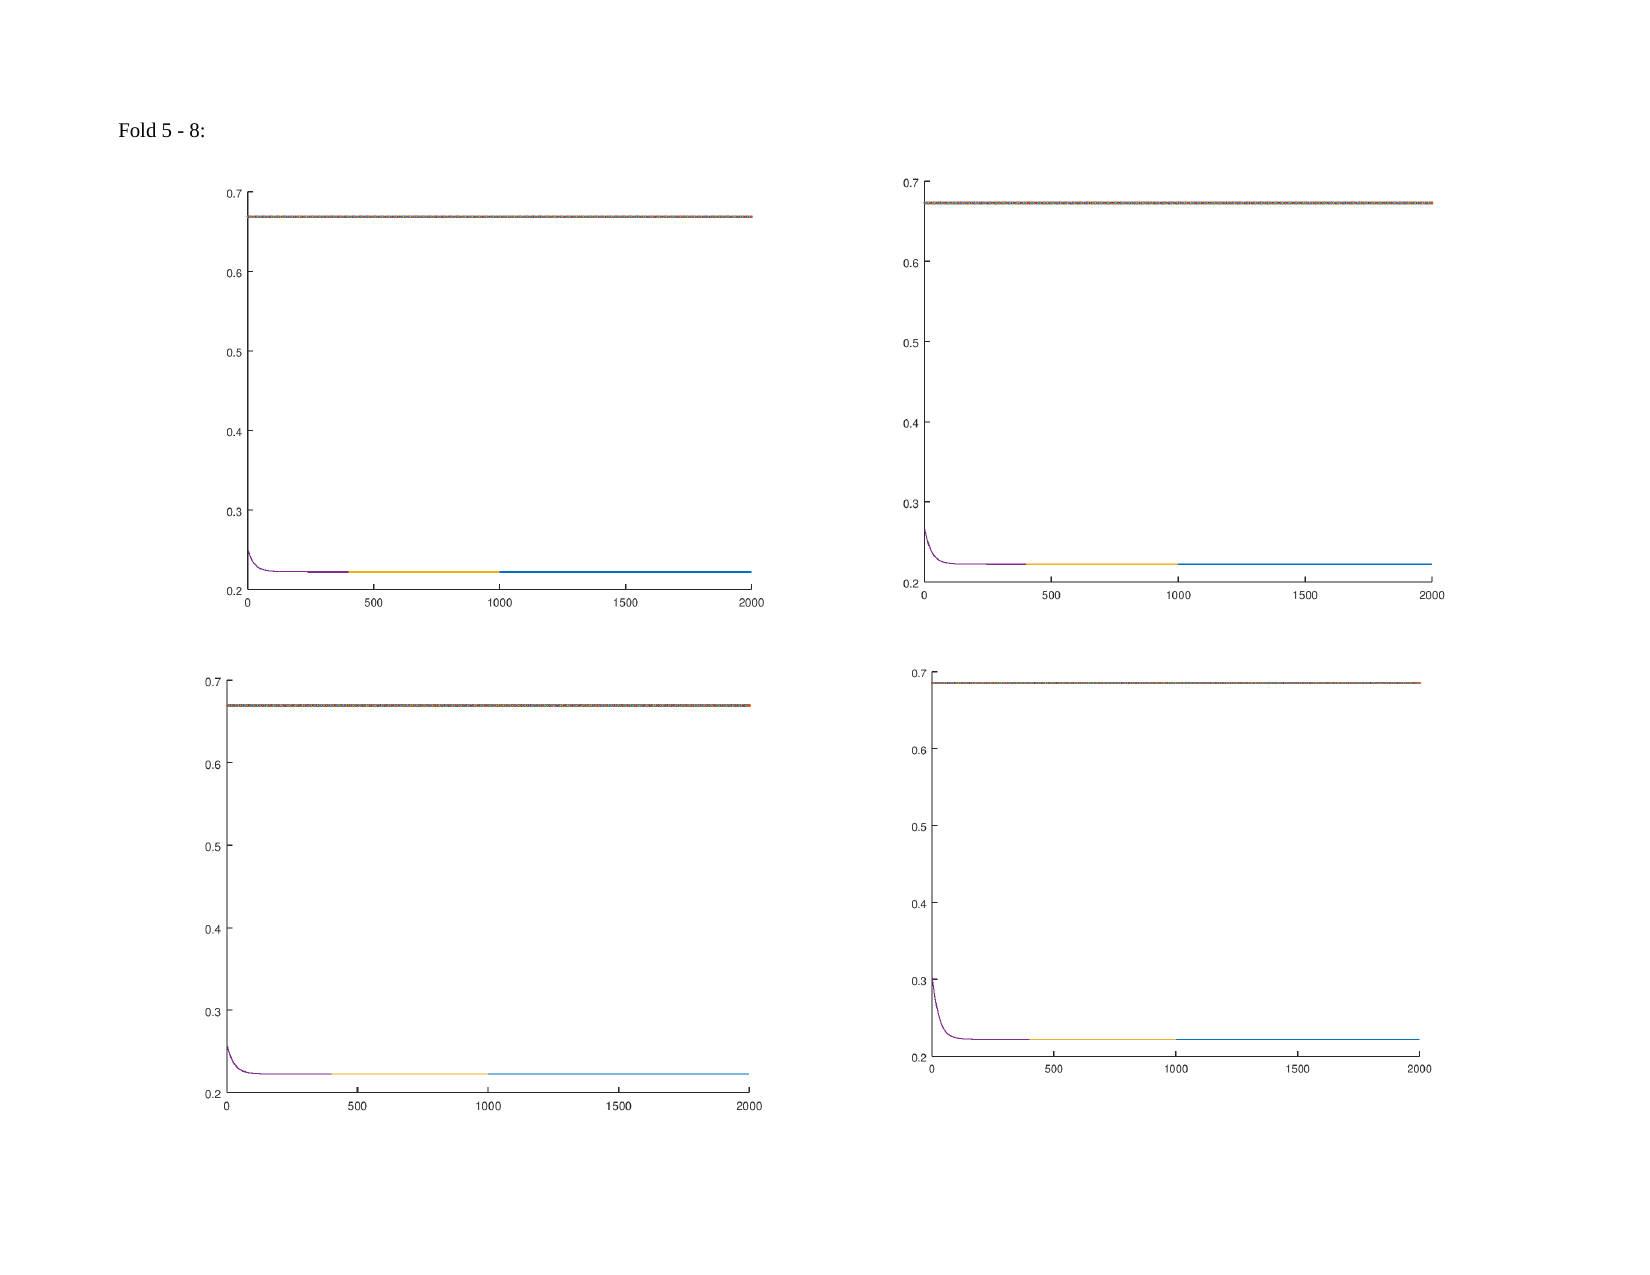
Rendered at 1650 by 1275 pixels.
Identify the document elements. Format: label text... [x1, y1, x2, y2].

picture [839, 144, 1493, 1108]
text Fold 5 - 8: [118, 118, 1532, 142]
picture [139, 155, 813, 1148]
